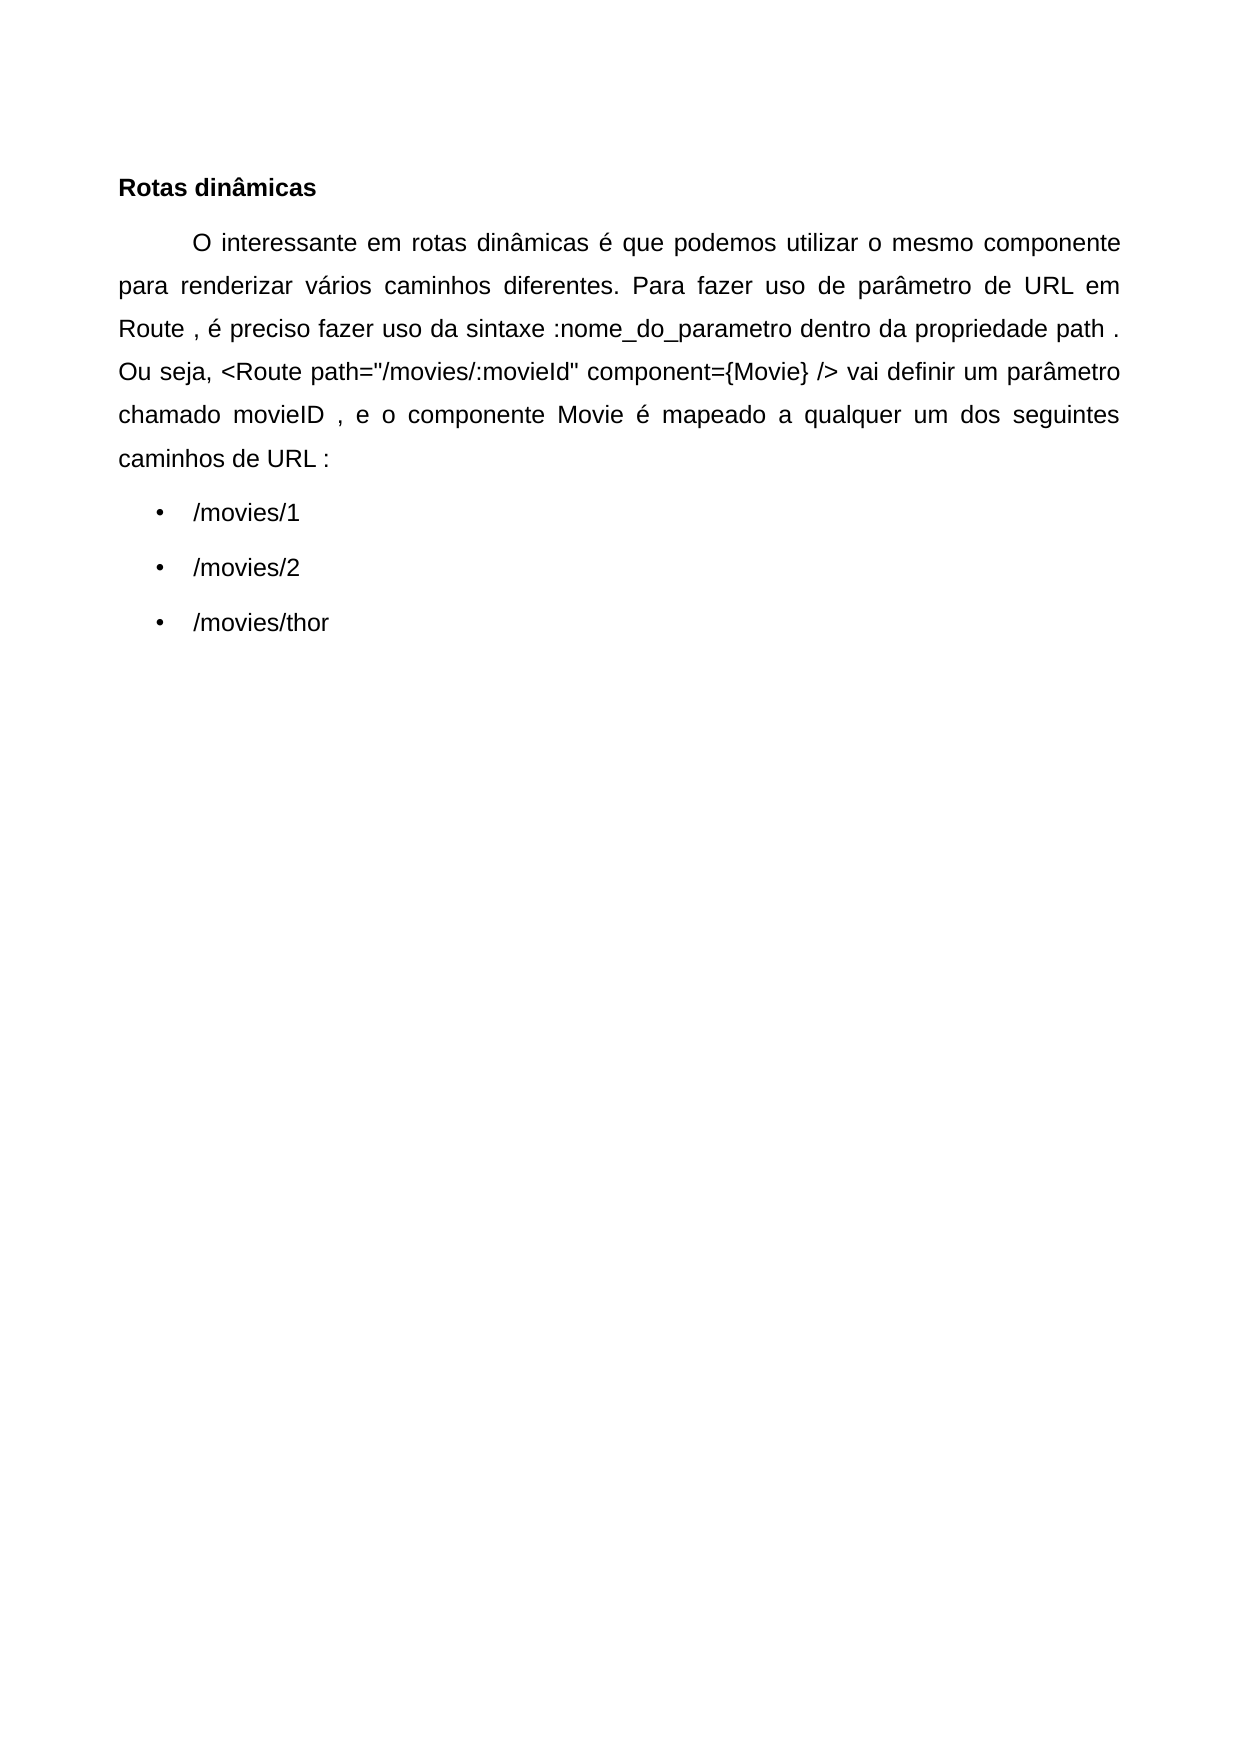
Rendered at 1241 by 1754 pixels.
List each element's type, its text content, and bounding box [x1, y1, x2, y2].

text O interessante em rotas dinâmicas é que podemos utilizar o mesmo componente para renderizar vários caminhos diferentes. Para fazer uso de parâmetro de URL em Route , é preciso fazer uso da sintaxe :nome_do_parametro dentro da propriedade path . Ou seja, <Route path="/movies/:movieId" component={Movie} /> vai definir um parâmetro chamado movieID , e o componente Movie é mapeado a qualquer um dos seguintes caminhos de URL : [118, 228, 1122, 472]
list /movies/2 [156, 553, 1122, 582]
text Rotas dinâmicas [118, 173, 1122, 202]
list /movies/thor [156, 608, 1122, 637]
list /movies/1 [156, 498, 1122, 527]
